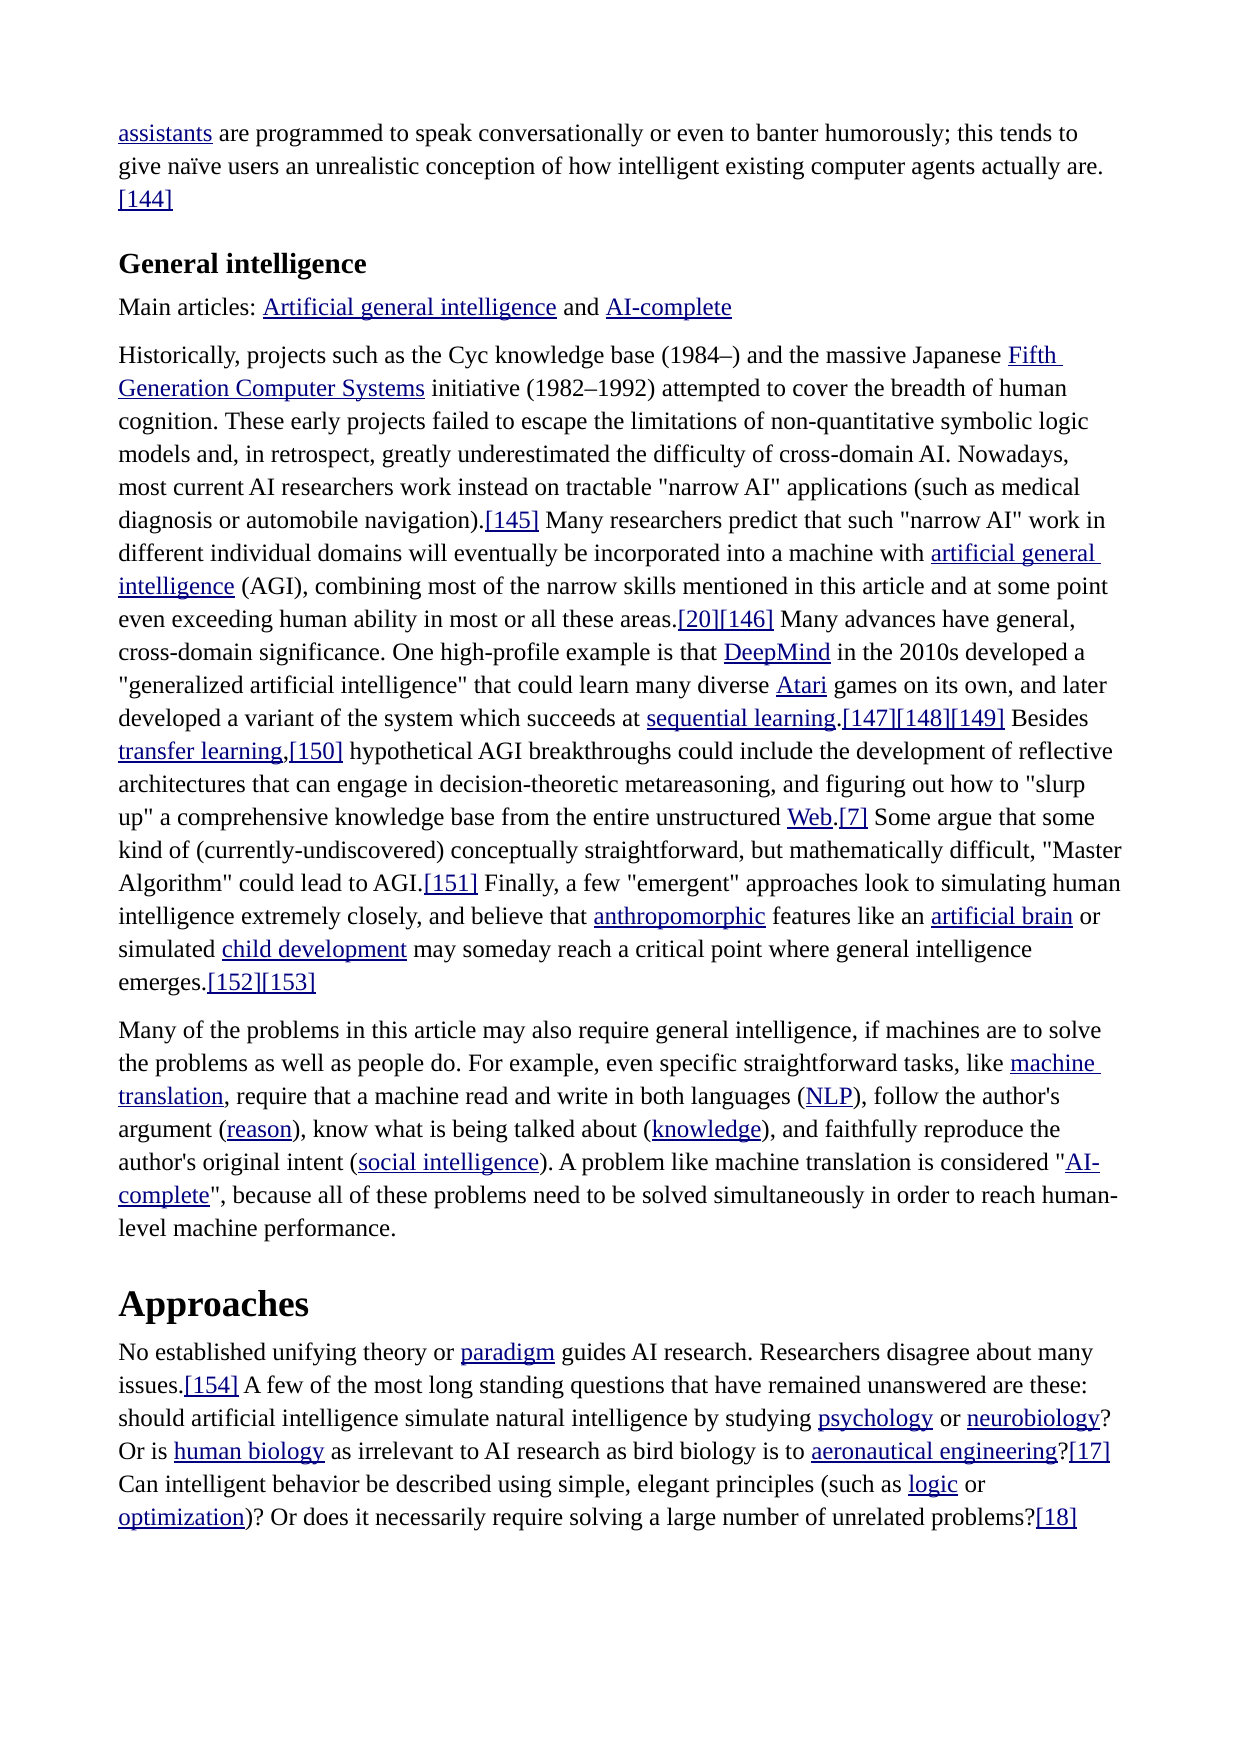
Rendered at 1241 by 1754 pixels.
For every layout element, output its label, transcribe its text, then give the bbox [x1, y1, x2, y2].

subtitle General intelligence [118, 246, 1122, 280]
text Main articles: Artificial general intelligence and AI-complete [118, 292, 1122, 321]
subtitle Approaches [118, 1282, 1122, 1325]
text No established unifying theory or paradigm guides AI research. Researchers disagree about many issues.[154] A few of the most long standing questions that have remained unanswered are these: should artificial intelligence simulate natural intelligence by studying psychology or neurobiology? Or is human biology as irrelevant to AI research as bird biology is to aeronautical engineering?[17] Can intelligent behavior be described using simple, elegant principles (such as logic or optimization)? Or does it necessarily require solving a large number of unrelated problems?[18] [118, 1337, 1122, 1531]
text assistants are programmed to speak conversationally or even to banter humorously; this tends to give naïve users an unrealistic conception of how intelligent existing computer agents actually are.[144] [118, 118, 1122, 213]
text Many of the problems in this article may also require general intelligence, if machines are to solve the problems as well as people do. For example, even specific straightforward tasks, like machine translation, require that a machine read and write in both languages (NLP), follow the author's argument (reason), know what is being talked about (knowledge), and faithfully reproduce the author's original intent (social intelligence). A problem like machine translation is considered "AI-complete", because all of these problems need to be solved simultaneously in order to reach human-level machine performance. [118, 1015, 1122, 1242]
text Historically, projects such as the Cyc knowledge base (1984–) and the massive Japanese Fifth Generation Computer Systems initiative (1982–1992) attempted to cover the breadth of human cognition. These early projects failed to escape the limitations of non-quantitative symbolic logic models and, in retrospect, greatly underestimated the difficulty of cross-domain AI. Nowadays, most current AI researchers work instead on tractable "narrow AI" applications (such as medical diagnosis or automobile navigation).[145] Many researchers predict that such "narrow AI" work in different individual domains will eventually be incorporated into a machine with artificial general intelligence (AGI), combining most of the narrow skills mentioned in this article and at some point even exceeding human ability in most or all these areas.[20][146] Many advances have general, cross-domain significance. One high-profile example is that DeepMind in the 2010s developed a "generalized artificial intelligence" that could learn many diverse Atari games on its own, and later developed a variant of the system which succeeds at sequential learning.[147][148][149] Besides transfer learning,[150] hypothetical AGI breakthroughs could include the development of reflective architectures that can engage in decision-theoretic metareasoning, and figuring out how to "slurp up" a comprehensive knowledge base from the entire unstructured Web.[7] Some argue that some kind of (currently-undiscovered) conceptually straightforward, but mathematically difficult, "Master Algorithm" could lead to AGI.[151] Finally, a few "emergent" approaches look to simulating human intelligence extremely closely, and believe that anthropomorphic features like an artificial brain or simulated child development may someday reach a critical point where general intelligence emerges.[152][153] [118, 340, 1122, 996]
